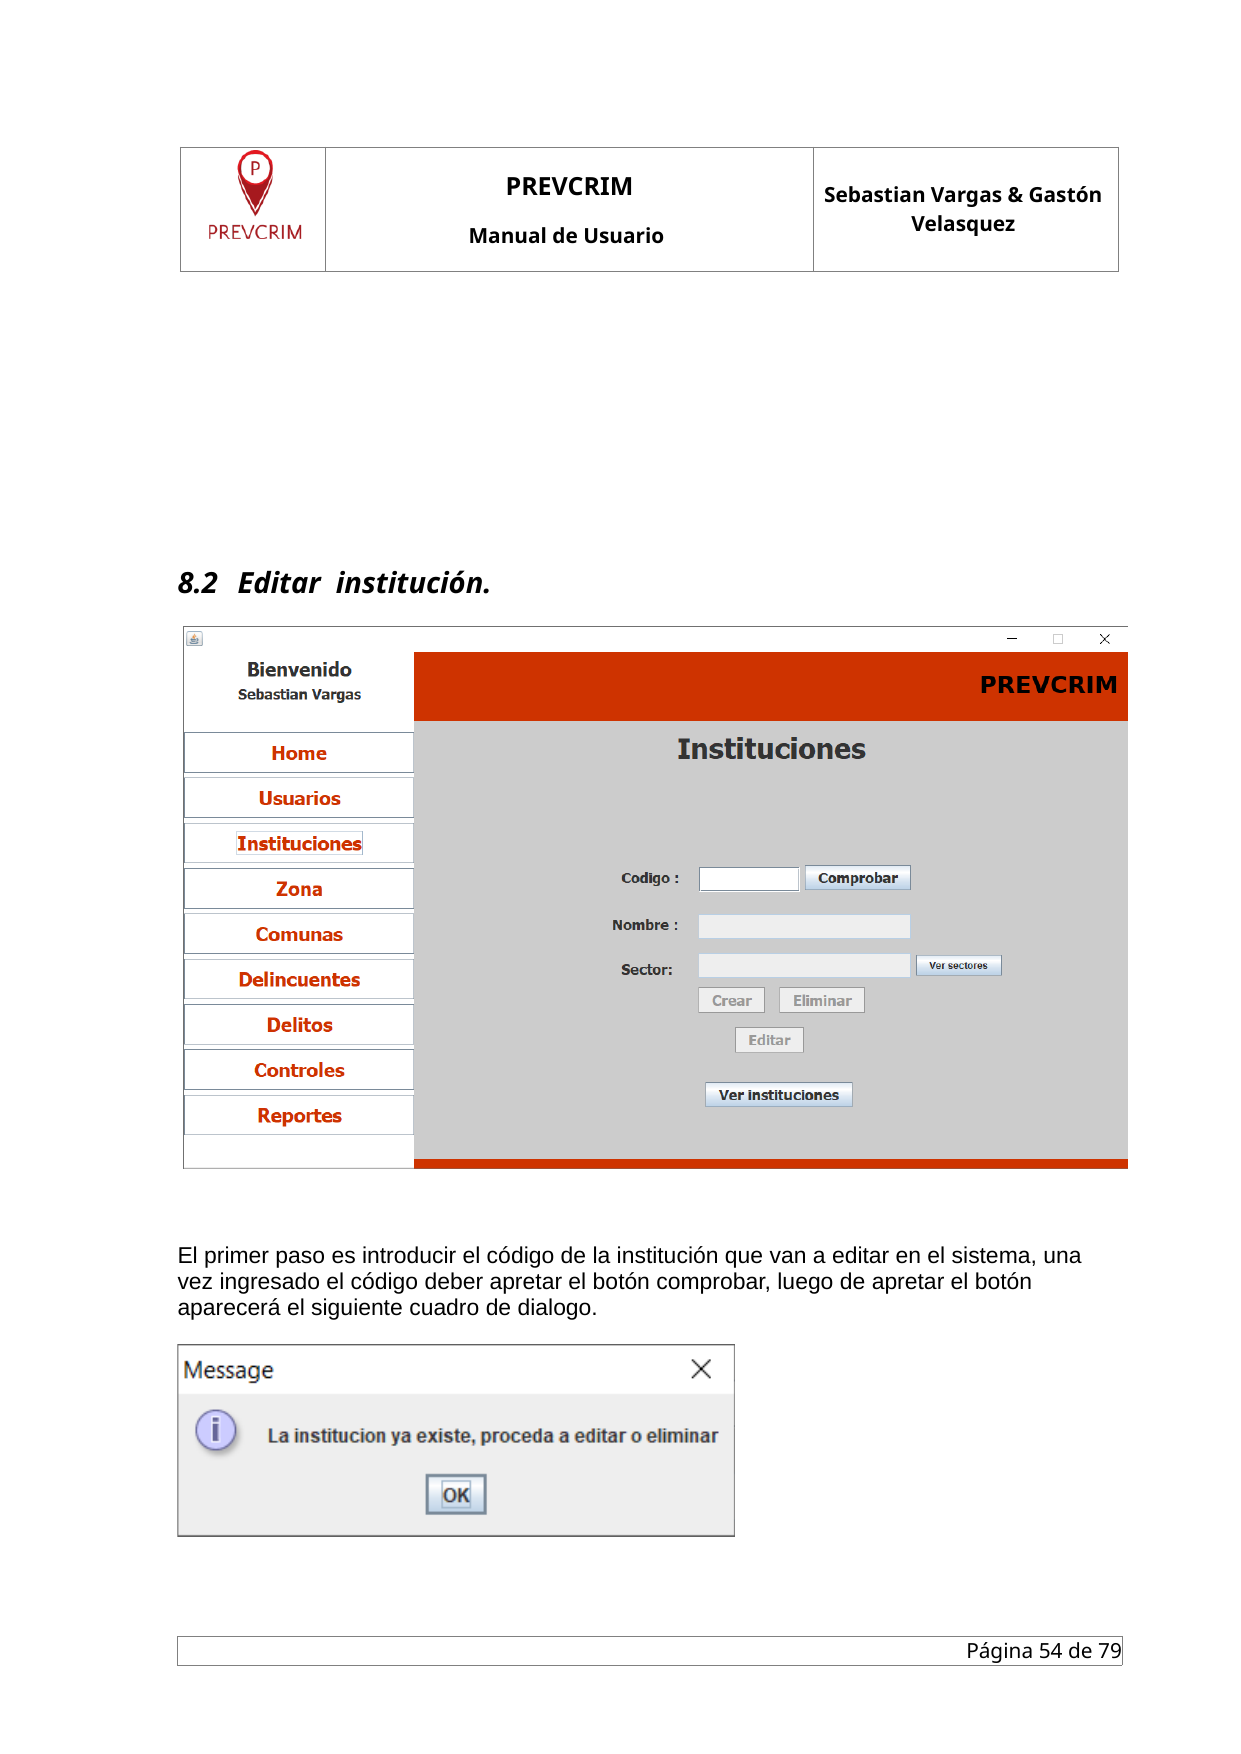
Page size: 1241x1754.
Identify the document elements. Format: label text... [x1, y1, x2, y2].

text El primer paso es introducir el código de la institución que van a editar en el sistema, una vez ingresado el código deber apretar el botón comprobar, luego de apretar el botón aparecerá el siguiente cuadro de dialogo. [177, 1242, 1122, 1321]
subtitle Editar institución. [177, 563, 1122, 602]
